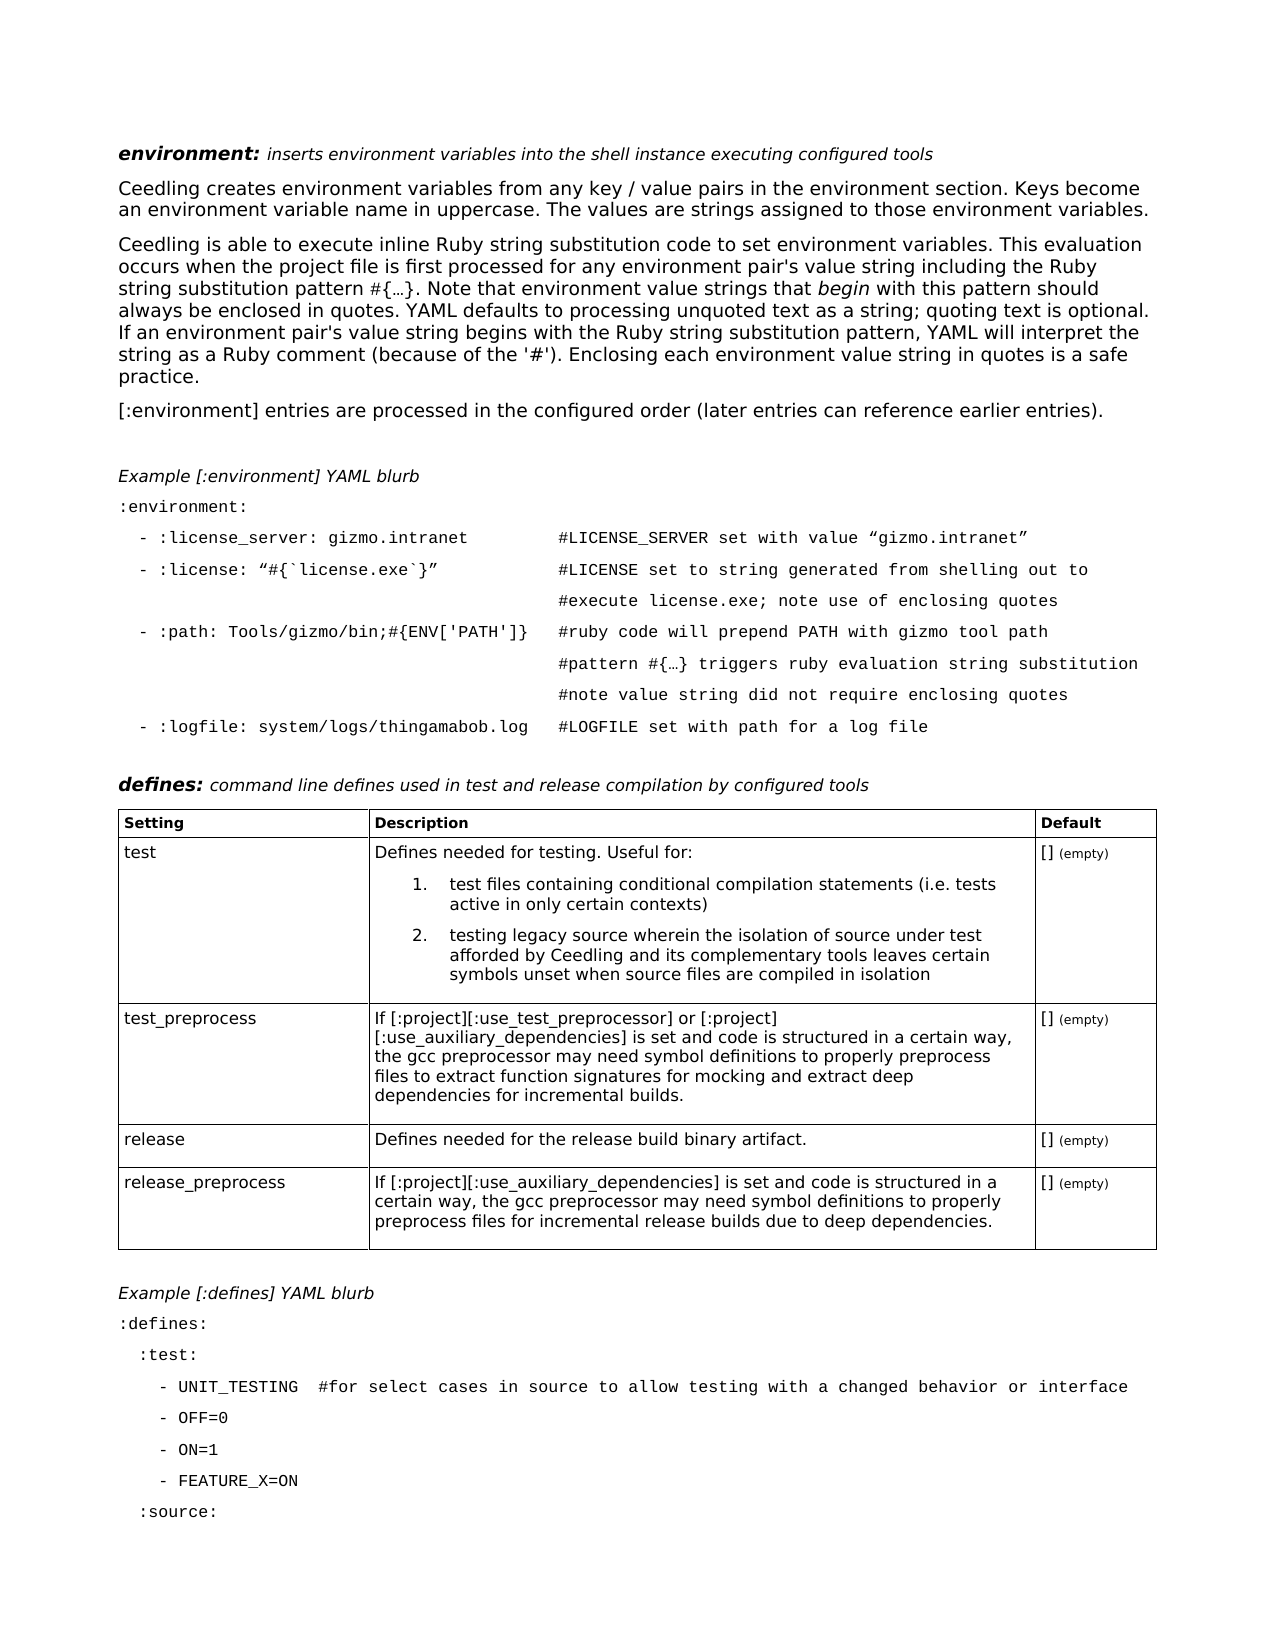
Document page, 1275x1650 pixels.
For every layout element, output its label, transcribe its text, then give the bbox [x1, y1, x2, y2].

table_cell [] (empty) [1036, 838, 1156, 1003]
subtitle environment: inserts environment variables into the shell instance executing configured tools [118, 143, 1157, 165]
text - :license_server: gizmo.intranet #LICENSE_SERVER set with value “gizmo.intranet” [118, 530, 1157, 549]
text #execute license.exe; note use of enclosing quotes [118, 593, 1157, 612]
text - :logfile: system/logs/thingamabob.log #LOGFILE set with path for a log file [118, 718, 1157, 737]
table_cell test_preprocess [119, 1004, 368, 1124]
text :test: [118, 1347, 1157, 1366]
text Example [:environment] YAML blurb [118, 467, 1157, 486]
text :source: [118, 1504, 1157, 1523]
table_cell release [119, 1125, 368, 1167]
text - ON=1 [118, 1441, 1157, 1460]
text - UNIT_TESTING #for select cases in source to allow testing with a changed behavior or interface [118, 1378, 1157, 1397]
text - OFF=0 [118, 1410, 1157, 1428]
table_cell test [119, 838, 368, 1003]
table_cell If [:project][:use_auxiliary_dependencies] is set and code is structured in a certain way, the gcc preprocessor may need symbol definitions to properly preprocess files for incremental release builds due to deep dependencies. [370, 1168, 1035, 1249]
text - :license: “#{`license.exe`}” #LICENSE set to string generated from shelling out to [118, 561, 1157, 580]
table_cell Defines needed for the release build binary artifact. [370, 1125, 1035, 1167]
text Ceedling is able to execute inline Ruby string substitution code to set environment variables. This evaluation occurs when the project file is first processed for any environment pair's value string including the Ruby string substitution pattern #{…}. Note that environment value strings that begin with this pattern should always be enclosed in quotes. YAML defaults to processing unquoted text as a string; quoting text is optional. If an environment pair's value string begins with the Ruby string substitution pattern, YAML will interpret the string as a Ruby comment (because of the '#'). Enclosing each environment value string in quotes is a safe practice. [118, 234, 1157, 388]
table_cell [] (empty) [1036, 1168, 1156, 1249]
text - :path: Tools/gizmo/bin;#{ENV['PATH']} #ruby code will prepend PATH with gizmo tool path [118, 624, 1157, 643]
table_cell [] (empty) [1036, 1125, 1156, 1167]
text [:environment] entries are processed in the configured order (later entries can reference earlier entries). [118, 401, 1157, 422]
text #pattern #{…} triggers ruby evaluation string substitution [118, 655, 1157, 674]
table_header Default [1036, 810, 1156, 837]
table_cell [] (empty) [1036, 1004, 1156, 1124]
table_header Description [370, 810, 1035, 837]
table_cell release_preprocess [119, 1168, 368, 1249]
subtitle defines: command line defines used in test and release compilation by configured tools [118, 774, 1157, 796]
text #note value string did not require enclosing quotes [118, 687, 1157, 706]
text Ceedling creates environment variables from any key / value pairs in the environment section. Keys become an environment variable name in uppercase. The values are strings assigned to those environment variables. [118, 177, 1157, 221]
table_header Setting [119, 810, 368, 837]
table_cell Defines needed for testing. Useful for: test files containing conditional compilation statements (i.e. tests active in only certain contexts) testing legacy source wherein the isolation of source under test afforded by Ceedling and its complementary tools leaves certain symbols unset when source files are compiled in isolation [370, 838, 1035, 1003]
text :environment: [118, 499, 1157, 517]
text - FEATURE_X=ON [118, 1472, 1157, 1491]
text :defines: [118, 1316, 1157, 1334]
text Example [:defines] YAML blurb [118, 1284, 1157, 1303]
table_cell If [:project][:use_test_preprocessor] or [:project][:use_auxiliary_dependencies] is set and code is structured in a certain way, the gcc preprocessor may need symbol definitions to properly preprocess files to extract function signatures for mocking and extract deep dependencies for incremental builds. [370, 1004, 1035, 1124]
